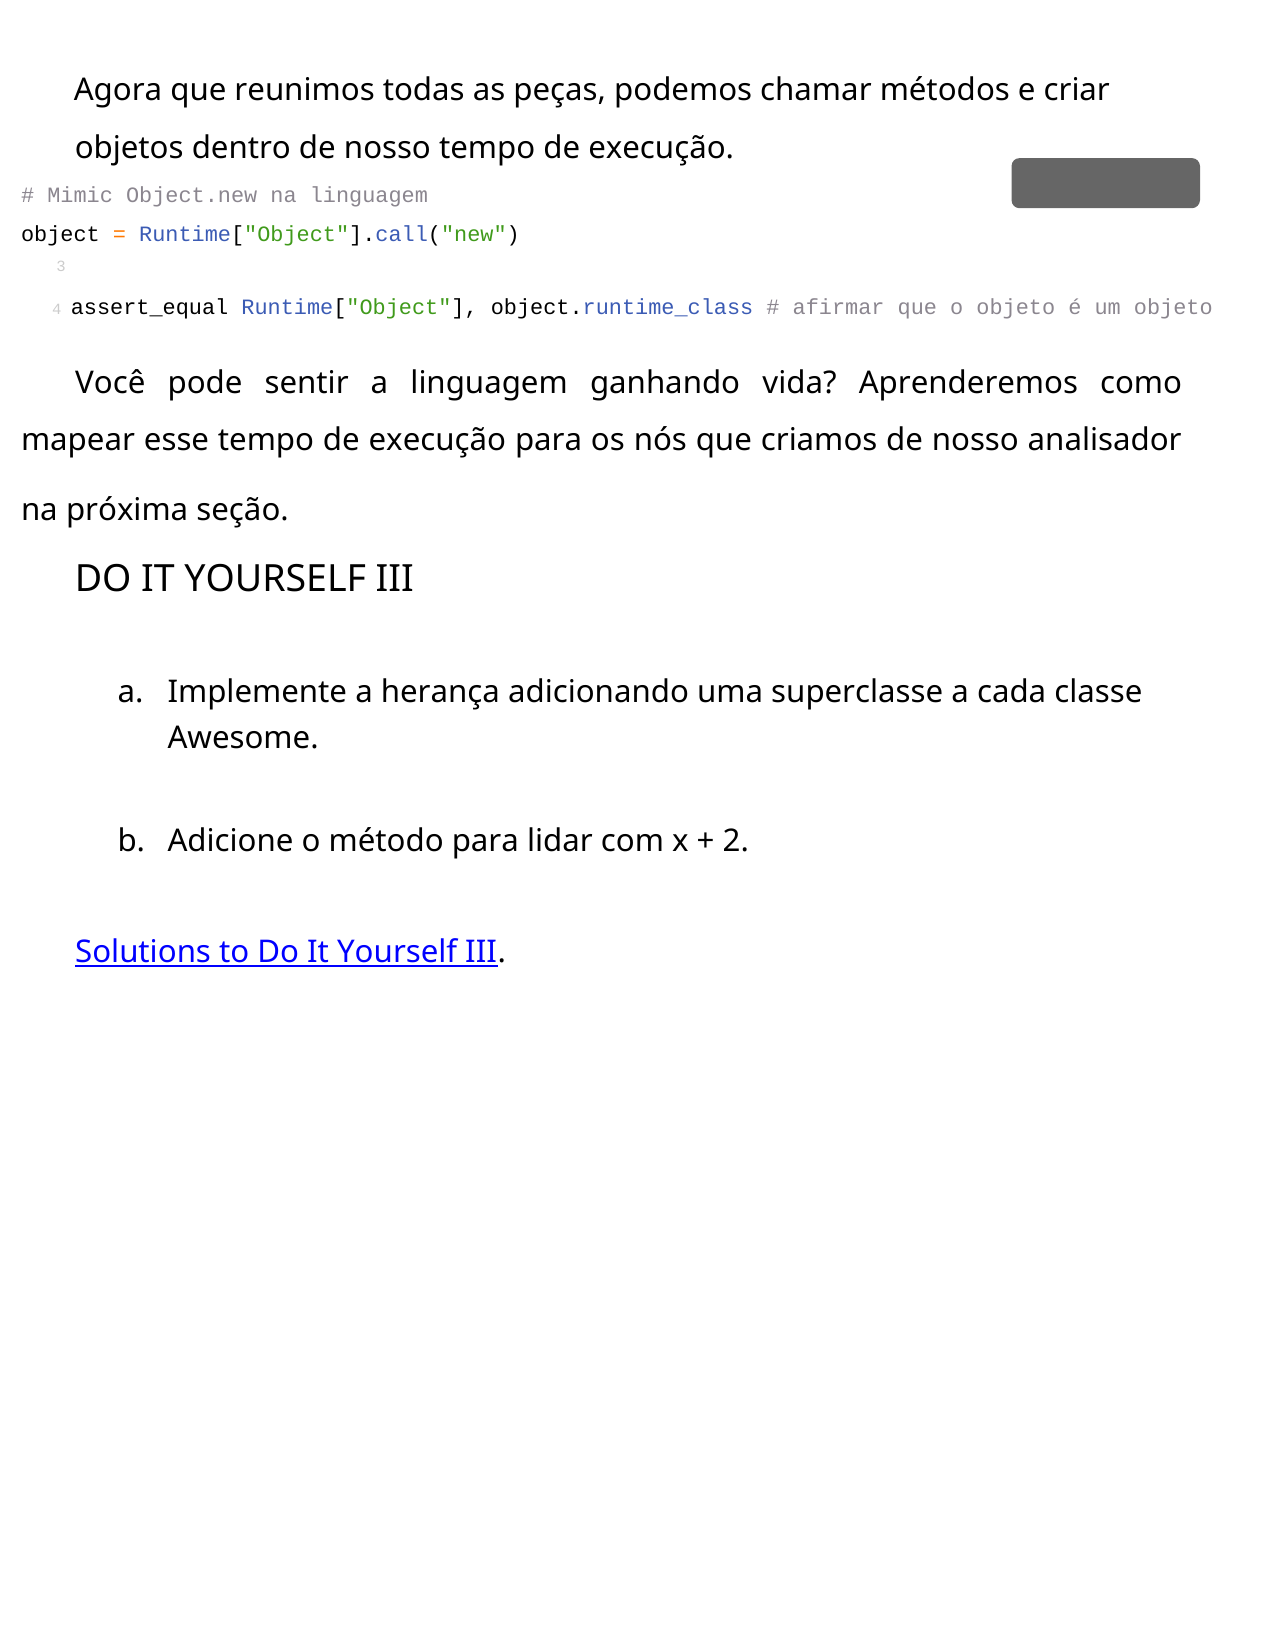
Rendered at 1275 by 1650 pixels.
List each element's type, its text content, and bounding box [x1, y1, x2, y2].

list # Mimic Object.new na linguagem test/runtime_test.rb [0, 183, 1018, 209]
list object = Runtime["Object"].call("new") [0, 224, 1274, 248]
text Agora que reunimos todas as peças, podemos chamar métodos e criar objetos dentro de nosso tempo de execução. [73, 67, 1191, 167]
subtitle DO IT YOURSELF III [74, 552, 1274, 603]
list Adicione o método para lidar com x + 2. [117, 818, 1191, 861]
list Implemente a herança adicionando uma superclasse a cada classe Awesome. [117, 669, 1191, 757]
text 4 assert_equal Runtime["Object"], object.runtime_class # afirmar que o objeto é um objeto [21, 294, 1227, 322]
text Solutions to Do It Yourself III. [75, 929, 1274, 972]
list [1194, 183, 1274, 209]
text Você pode sentir a linguagem ganhando vida? Aprenderemos como mapear esse tempo de execução para os nós que criamos de nosso analisador na próxima seção. [21, 360, 1183, 532]
text 3 [56, 259, 1219, 276]
